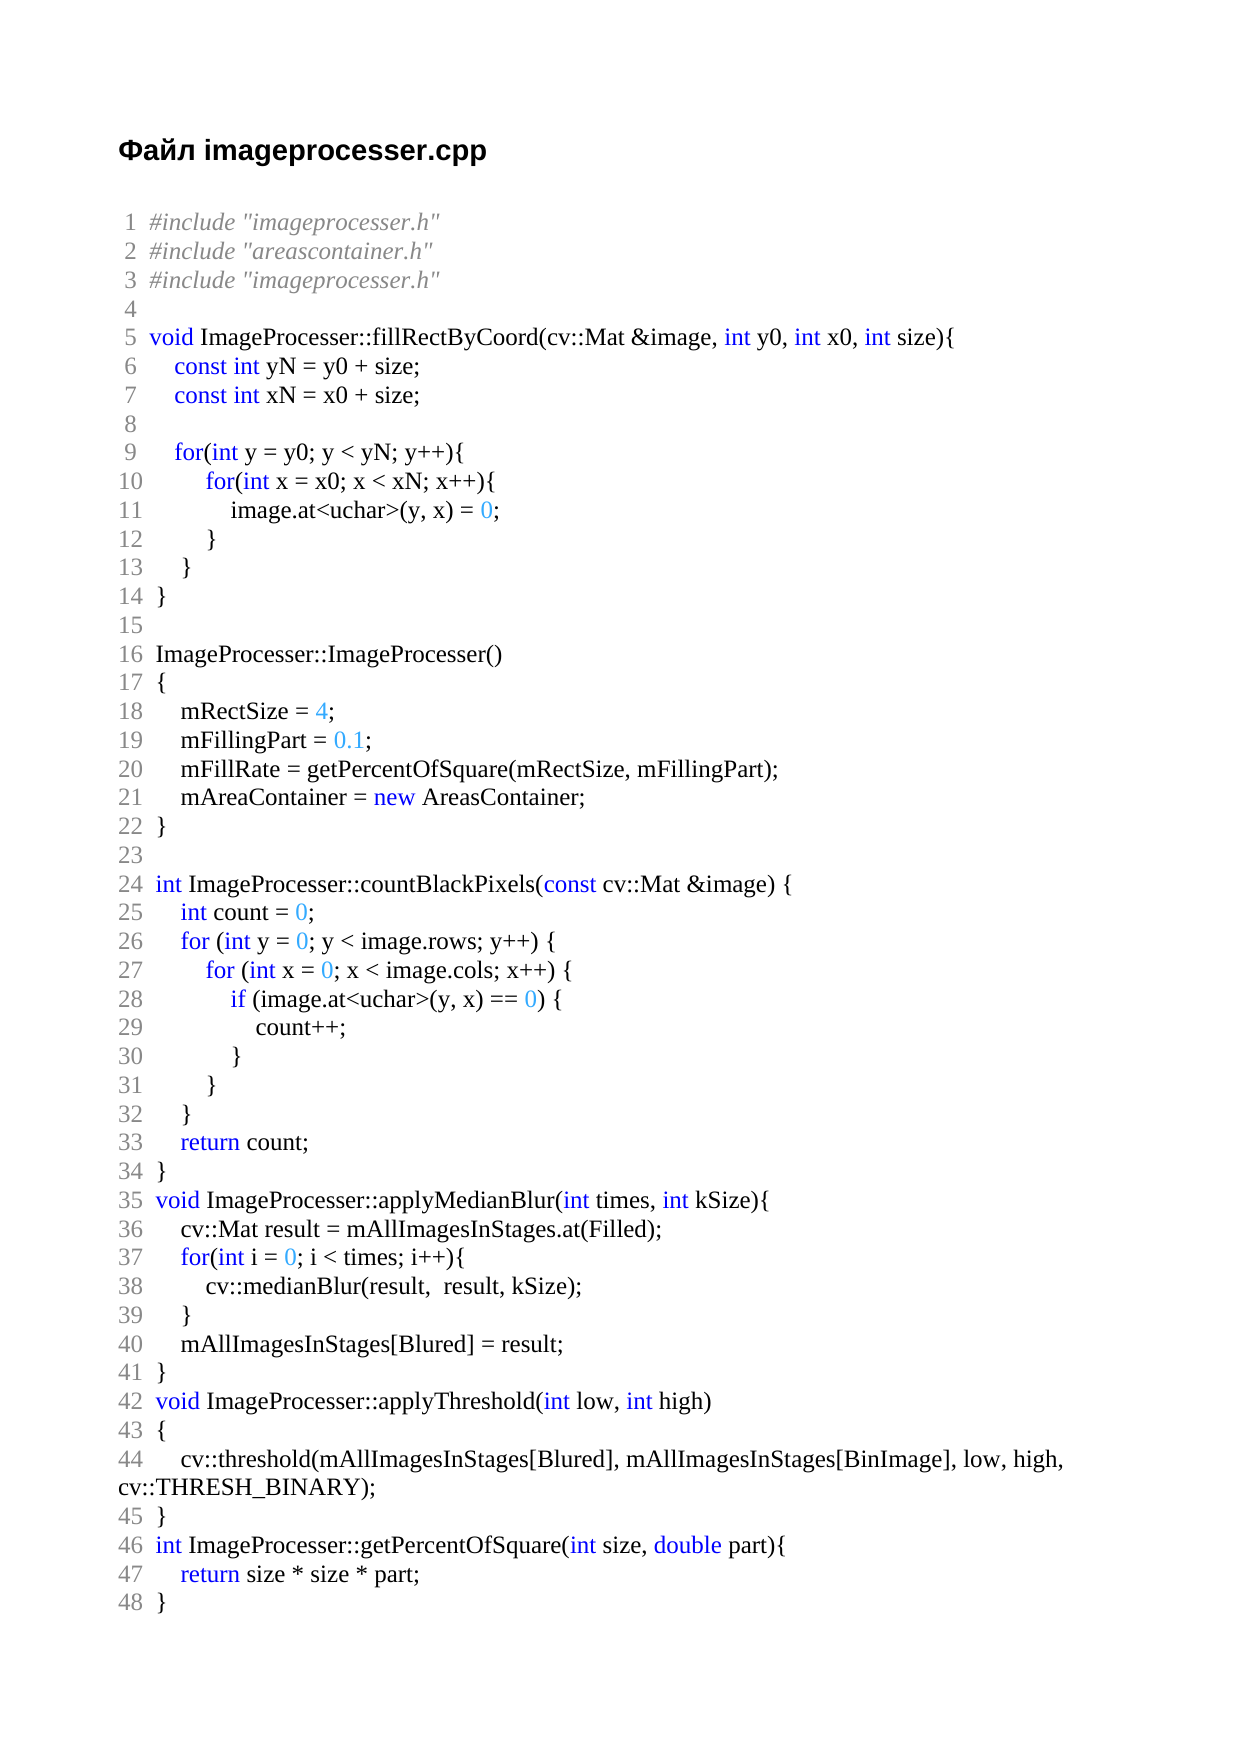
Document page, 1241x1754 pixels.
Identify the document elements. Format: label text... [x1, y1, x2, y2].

subtitle Файл imageprocesser.cpp [118, 133, 1122, 166]
